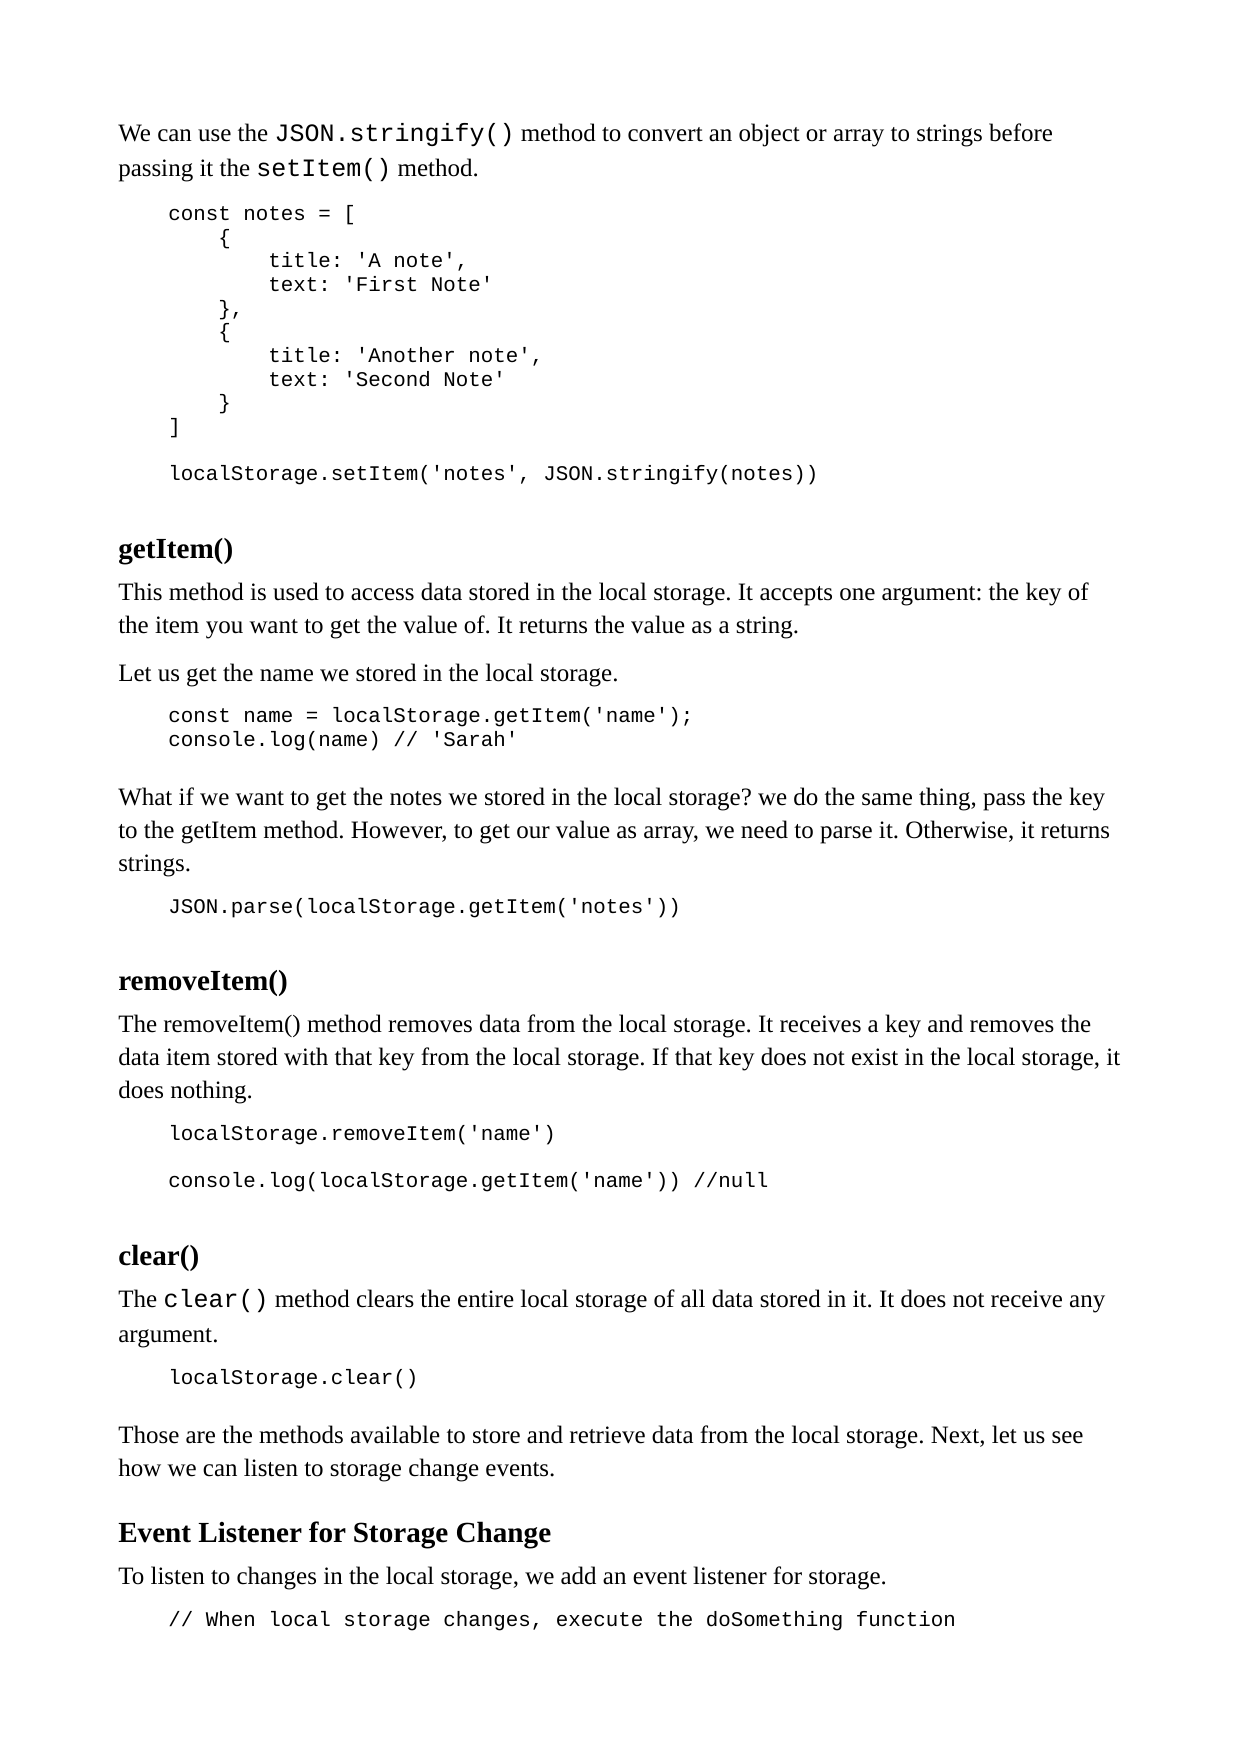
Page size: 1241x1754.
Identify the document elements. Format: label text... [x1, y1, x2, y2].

text ] [118, 416, 1122, 440]
text The removeItem() method removes data from the local storage. It receives a key and removes the data item stored with that key from the local storage. If that key does not exist in the local storage, it does nothing. [118, 1009, 1122, 1104]
subtitle getItem() [118, 531, 1122, 564]
text To listen to changes in the local storage, we add an event listener for storage. [118, 1561, 1122, 1590]
subtitle removeItem() [118, 963, 1122, 997]
text localStorage.removeItem('name') [118, 1123, 1122, 1147]
text console.log(name) // 'Sarah' [118, 729, 1122, 753]
text { [118, 321, 1122, 345]
text This method is used to access data stored in the local storage. It accepts one argument: the key of the item you want to get the value of. It returns the value as a string. [118, 577, 1122, 639]
subtitle clear() [118, 1238, 1122, 1272]
text text: 'Second Note' [118, 369, 1122, 392]
text text: 'First Note' [118, 274, 1122, 298]
text Those are the methods available to store and retrieve data from the local storage. Next, let us see how we can listen to storage change events. [118, 1420, 1122, 1482]
text { [118, 227, 1122, 251]
text JSON.parse(localStorage.getItem('notes')) [118, 896, 1122, 919]
text The clear() method clears the entire local storage of all data stored in it. It does not receive any argument. [118, 1284, 1122, 1348]
subtitle Event Listener for Storage Change [118, 1515, 1122, 1549]
text title: 'A note', [118, 251, 1122, 274]
text console.log(localStorage.getItem('name')) //null [118, 1170, 1122, 1194]
text } [118, 392, 1122, 416]
text We can use the JSON.stringify() method to convert an object or array to strings before passing it the setItem() method. [118, 118, 1122, 184]
text const name = localStorage.getItem('name'); [118, 705, 1122, 729]
text const notes = [ [118, 203, 1122, 227]
text // When local storage changes, execute the doSomething function [118, 1609, 1122, 1632]
text What if we want to get the notes we stored in the local storage? we do the same thing, pass the key to the getItem method. However, to get our value as array, we need to parse it. Otherwise, it returns strings. [118, 782, 1122, 877]
text Let us get the name we stored in the local storage. [118, 658, 1122, 686]
text localStorage.setItem('notes', JSON.stringify(notes)) [118, 463, 1122, 487]
text localStorage.clear() [118, 1367, 1122, 1391]
text title: 'Another note', [118, 345, 1122, 369]
text }, [118, 298, 1122, 321]
